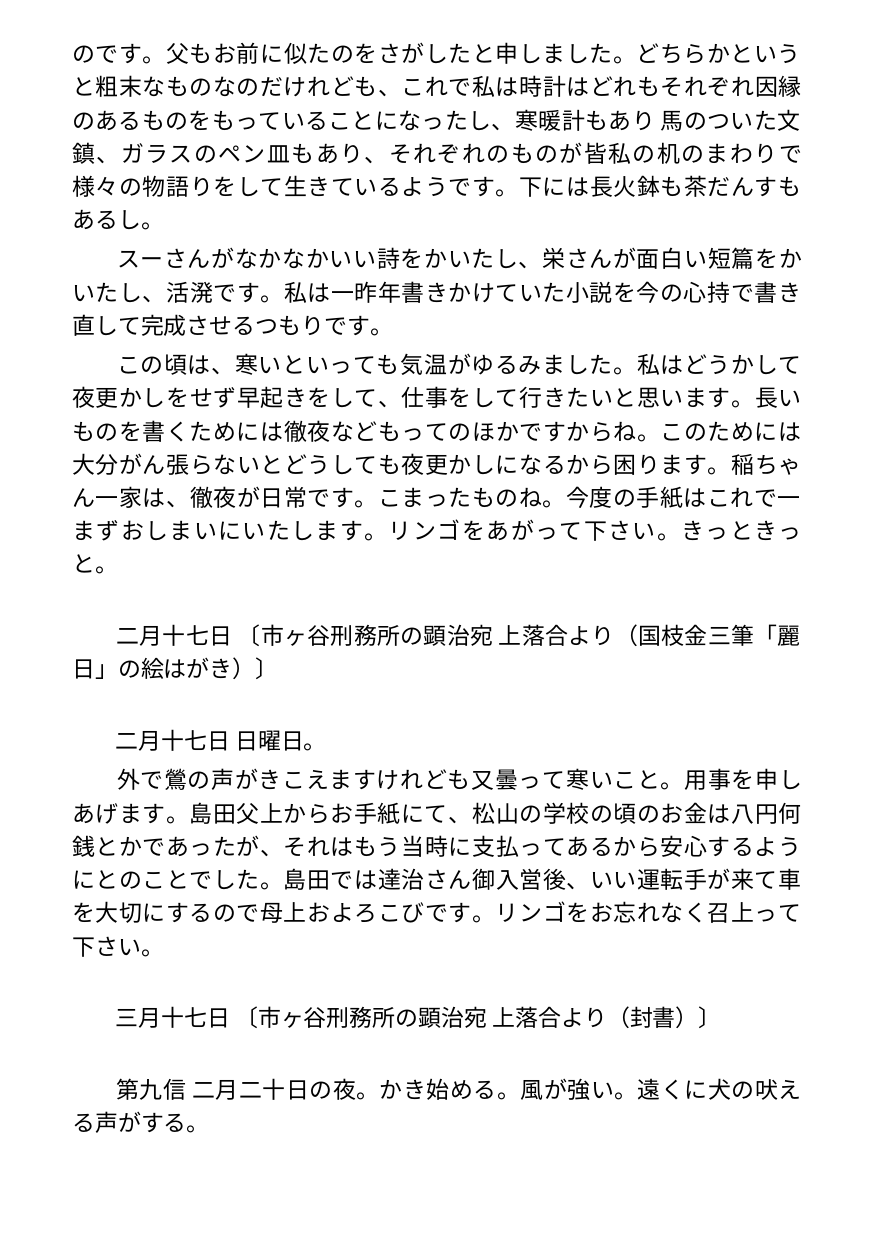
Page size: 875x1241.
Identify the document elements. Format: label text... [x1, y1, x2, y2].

text この頃は、寒いといっても気温がゆるみました。私はどうかして夜更かしをせず早起きをして、仕事をして行きたいと思います。長いものを書くためには徹夜などもってのほかですからね。このためには大分がん張らないとどうしても夜更かしになるから困ります。稲ちゃん一家は、徹夜が日常です。こまったものね。今度の手紙はこれで一まずおしまいにいたします。リンゴをあがって下さい。きっときっと。 [72, 347, 802, 579]
text のです。父もお前に似たのをさがしたと申しました。どちらかというと粗末なものなのだけれども、これで私は時計はどれもそれぞれ因縁のあるものをもっていることになったし、寒暖計もあり 馬のついた文鎮、ガラスのペン皿もあり、それぞれのものが皆私の机のまわりで様々の物語りをして生きているようです。下には長火鉢も茶だんすもあるし。 [72, 36, 802, 235]
text 二月十七日 日曜日。 [72, 723, 802, 756]
text 三月十七日 〔市ヶ谷刑務所の顕治宛 上落合より（封書）〕 [72, 1000, 802, 1033]
text 二月十七日 〔市ヶ谷刑務所の顕治宛 上落合より（国枝金三筆「麗日」の絵はがき）〕 [72, 618, 802, 684]
text スーさんがなかなかいい詩をかいたし、栄さんが面白い短篇をかいたし、活溌です。私は一昨年書きかけていた小説を今の心持で書き直して完成させるつもりです。 [72, 241, 802, 341]
text 第九信 二月二十日の夜。かき始める。風が強い。遠くに犬の吠える声がする。 [72, 1072, 802, 1138]
text 外で鶯の声がきこえますけれども又曇って寒いこと。用事を申しあげます。島田父上からお手紙にて、松山の学校の頃のお金は八円何銭とかであったが、それはもう当時に支払ってあるから安心するようにとのことでした。島田では達治さん御入営後、いい運転手が来て車を大切にするので母上およろこびです。リンゴをお忘れなく召上って下さい。 [72, 762, 802, 962]
